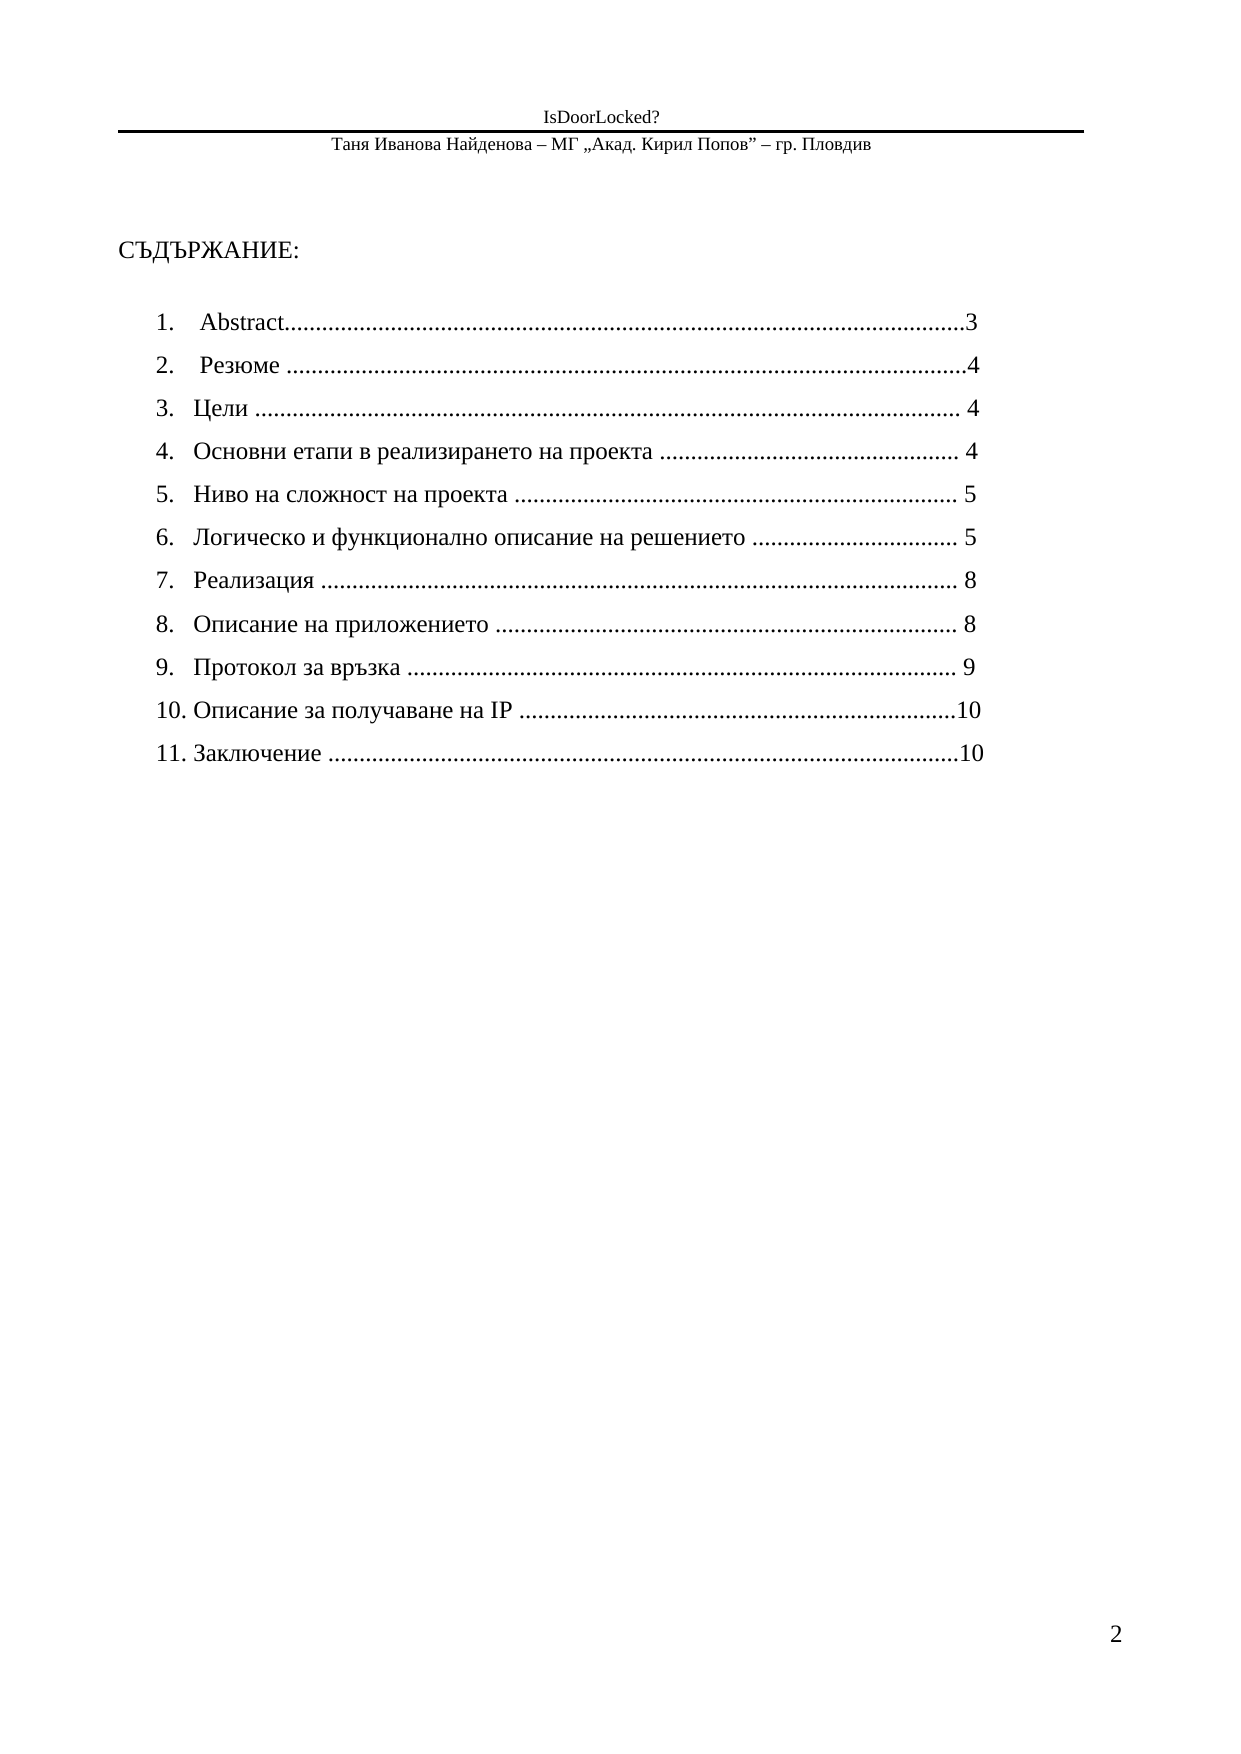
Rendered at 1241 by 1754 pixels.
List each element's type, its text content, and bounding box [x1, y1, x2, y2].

list Заключение .....................................................................................................10 [156, 738, 1122, 767]
list Описание на приложението .......................................................................... 8 [156, 609, 1122, 637]
list Реализация ...................................................................................................... 8 [156, 566, 1122, 594]
list Основни етапи в реализирането на проекта ................................................ 4 [156, 436, 1122, 465]
list Протокол за връзка ........................................................................................ 9 [156, 652, 1122, 681]
list Ниво на сложност на проекта ....................................................................... 5 [156, 479, 1122, 508]
text СЪДЪРЖАНИЕ: [118, 235, 1122, 264]
list Резюме .............................................................................................................4 [156, 350, 1122, 379]
list Abstract.............................................................................................................3 [156, 307, 1122, 336]
list Логическо и функционално описание на решението ................................. 5 [156, 522, 1122, 551]
list Описание за получаване на IP ......................................................................10 [156, 695, 1122, 724]
list Цели ................................................................................................................. 4 [156, 393, 1122, 422]
